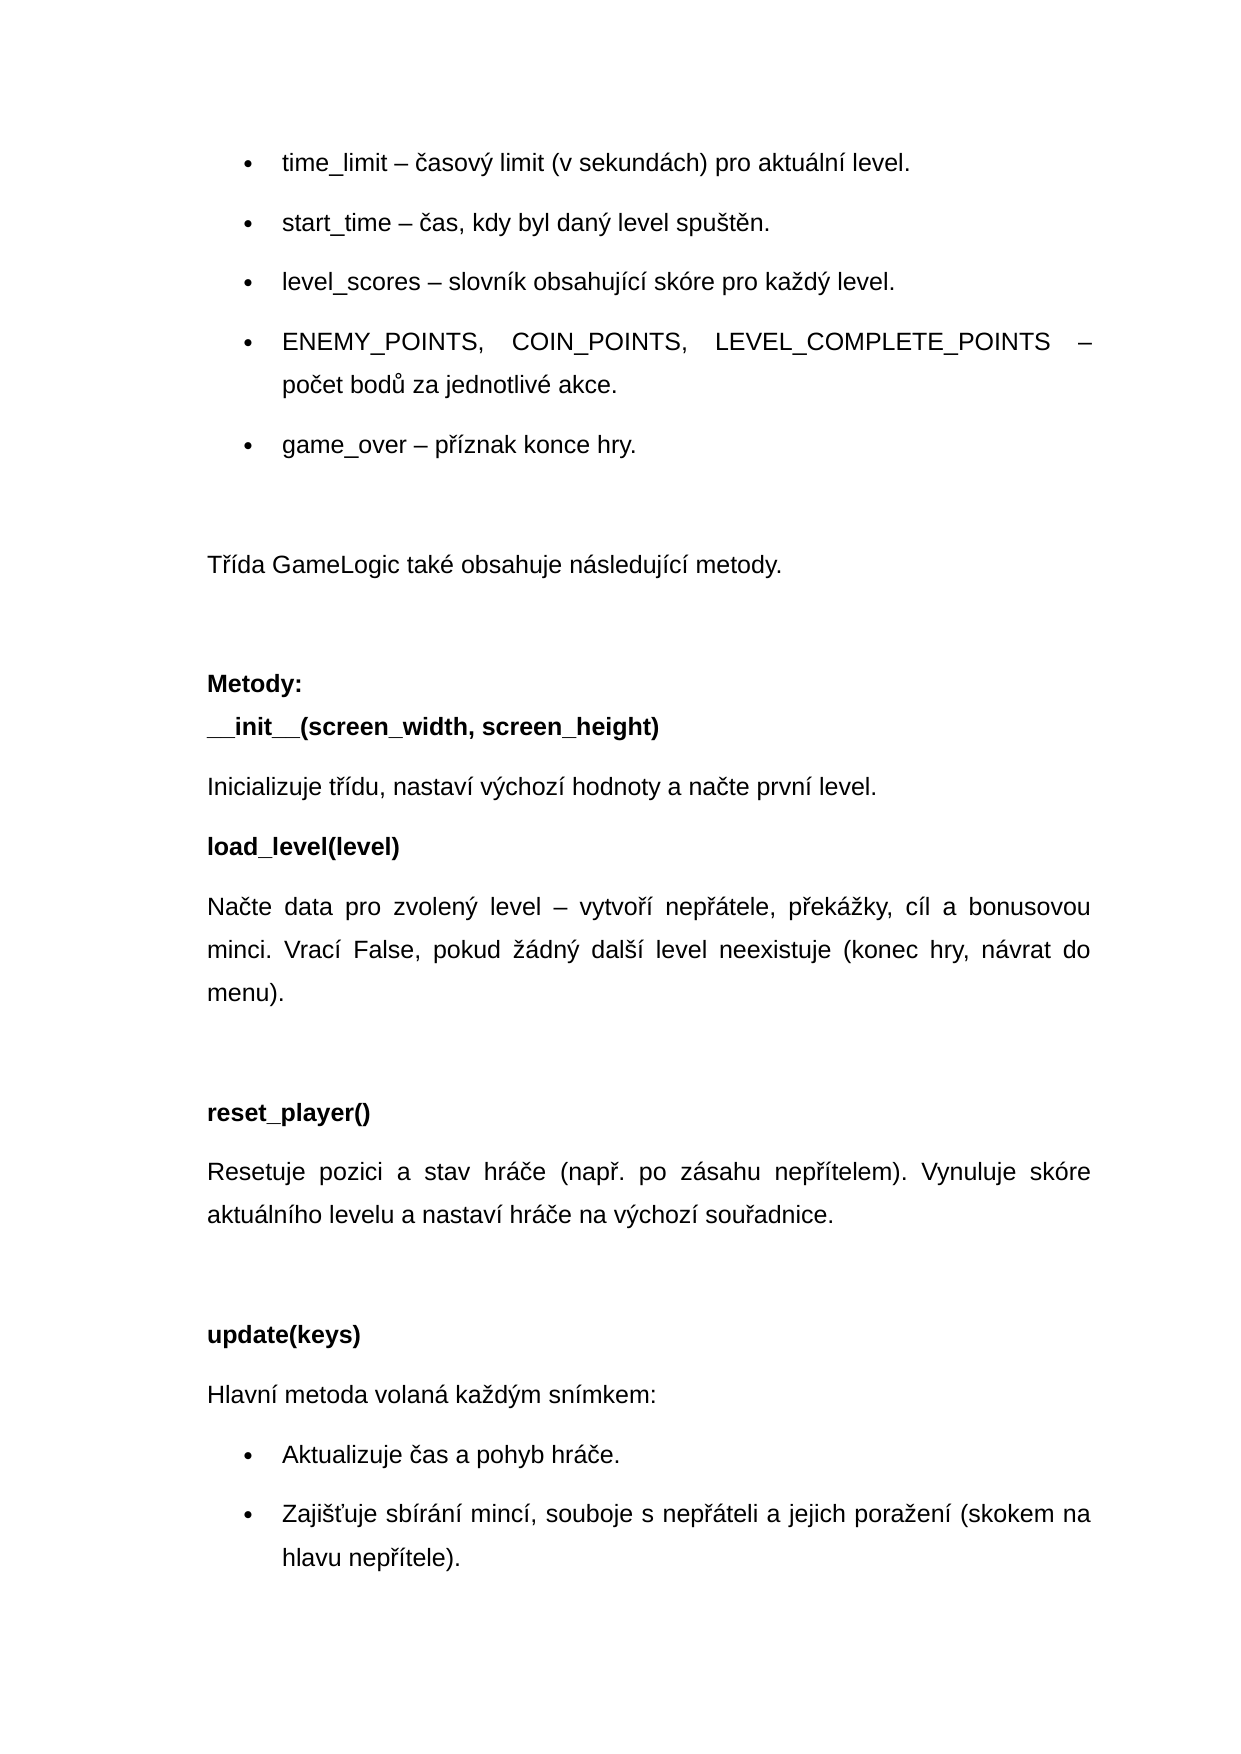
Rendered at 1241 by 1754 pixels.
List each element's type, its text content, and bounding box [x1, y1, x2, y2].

list start_time – čas, kdy byl daný level spuštěn. [244, 207, 1092, 236]
text Resetuje pozici a stav hráče (např. po zásahu nepřítelem). Vynuluje skóre aktuálního levelu a nastaví hráče na výchozí souřadnice. [207, 1157, 1092, 1229]
text Třída GameLogic také obsahuje následující metody. [207, 549, 1092, 578]
list Zajišťuje sbírání mincí, souboje s nepřáteli a jejich poražení (skokem na hlavu nepřítele). [244, 1499, 1092, 1571]
list Aktualizuje čas a pohyb hráče. [244, 1439, 1092, 1468]
text Hlavní metoda volaná každým snímkem: [207, 1380, 1092, 1408]
text reset_player() [207, 1097, 1092, 1126]
text Inicializuje třídu, nastaví výchozí hodnoty a načte první level. [207, 772, 1092, 801]
text Načte data pro zvolený level – vytvoří nepřátele, překážky, cíl a bonusovou minci. Vrací False, pokud žádný další level neexistuje (konec hry, návrat do menu). [207, 892, 1092, 1007]
list ENEMY_POINTS, COIN_POINTS, LEVEL_COMPLETE_POINTS – počet bodů za jednotlivé akce. [244, 327, 1092, 399]
text load_level(level) [207, 832, 1092, 861]
text Metody: __init__(screen_width, screen_height) [207, 669, 1092, 741]
text update(keys) [207, 1320, 1092, 1349]
list game_over – příznak konce hry. [244, 430, 1092, 459]
list time_limit – časový limit (v sekundách) pro aktuální level. [244, 148, 1092, 176]
list level_scores – slovník obsahující skóre pro každý level. [244, 267, 1092, 296]
